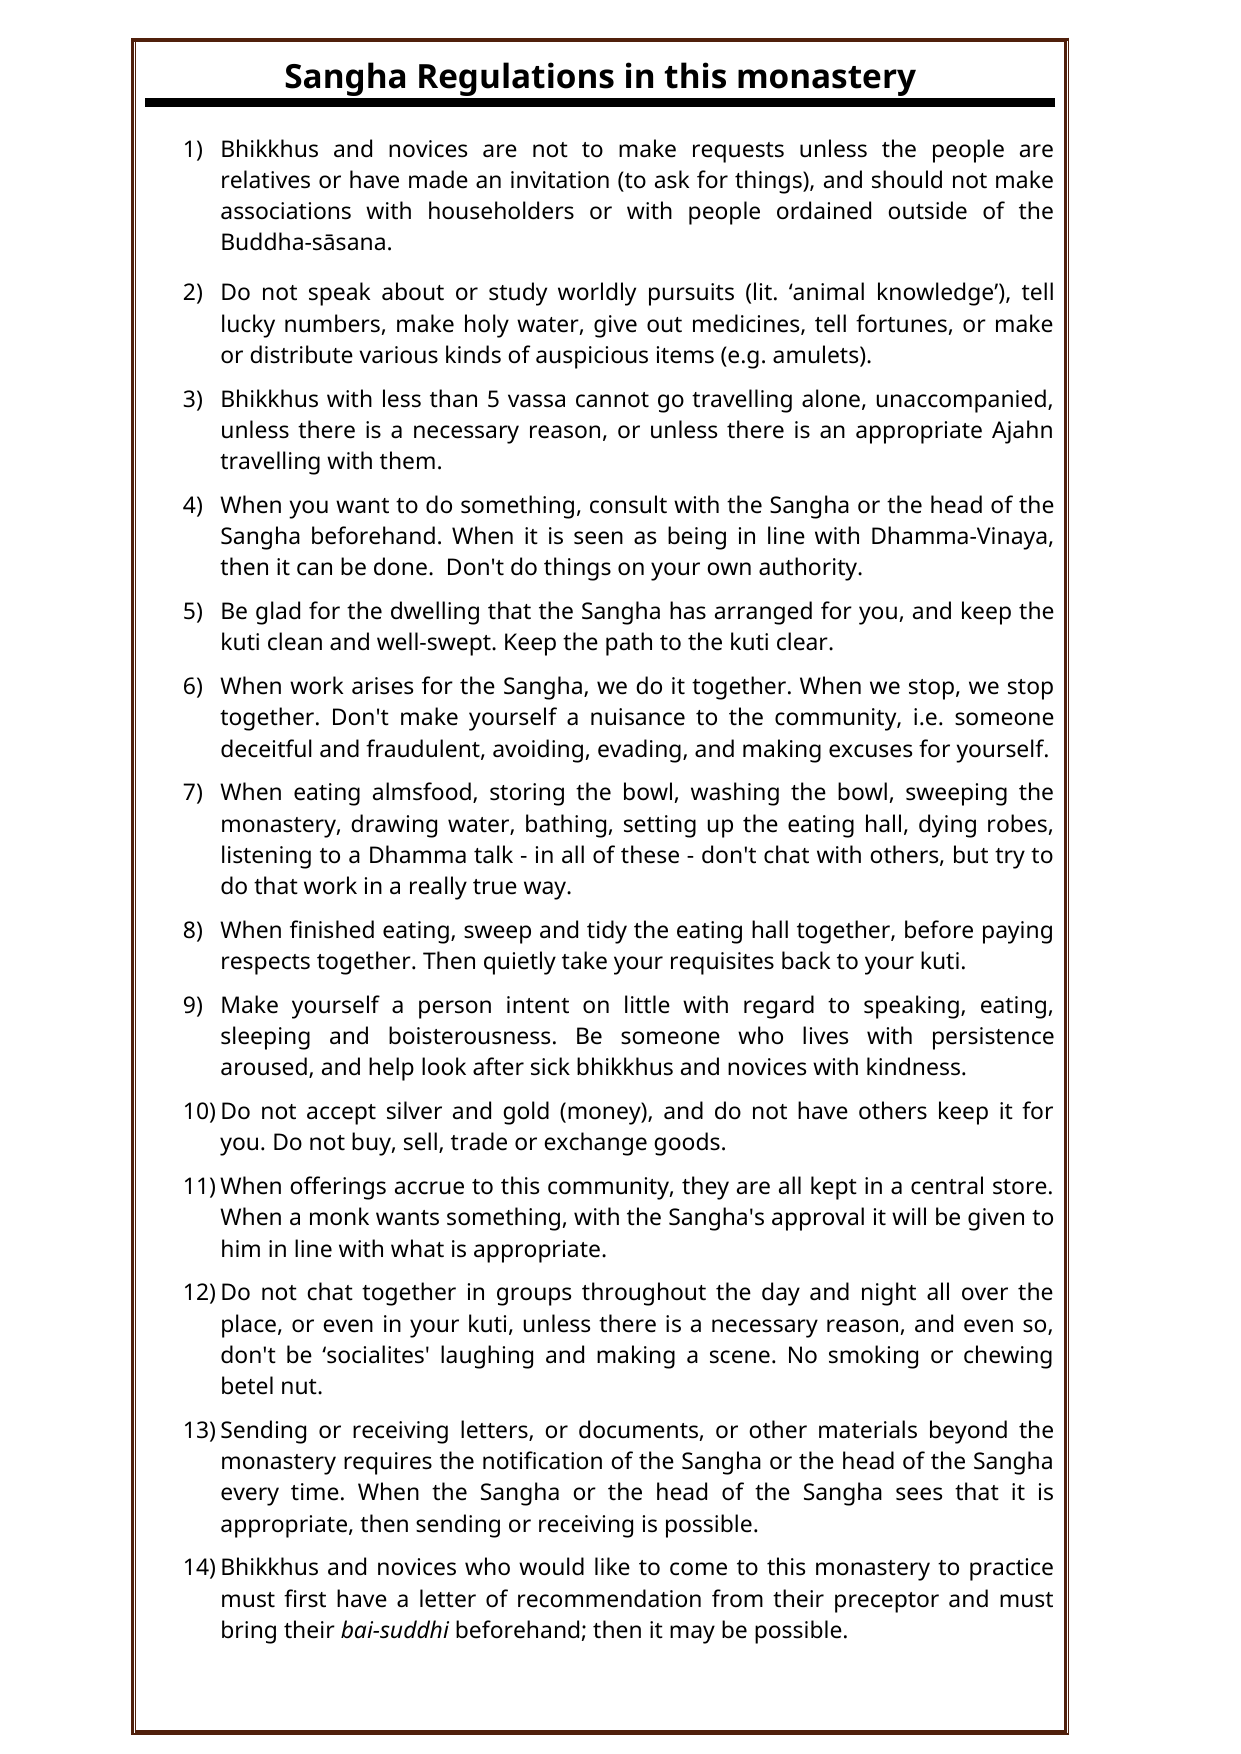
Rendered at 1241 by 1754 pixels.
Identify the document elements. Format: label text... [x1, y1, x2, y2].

subtitle Be glad for the dwelling that the Sangha has arranged for you, and keep the kuti clean and well-swept. Keep the path to the kuti clear. [183, 595, 1055, 657]
subtitle Sending or receiving letters, or documents, or other materials beyond the monastery requires the notification of the Sangha or the head of the Sangha every time. When the Sangha or the head of the Sangha sees that it is appropriate, then sending or receiving is possible. [183, 1414, 1055, 1539]
subtitle Make yourself a person intent on little with regard to speaking, eating, sleeping and boisterousness. Be someone who lives with persistence aroused, and help look after sick bhikkhus and novices with kindness. [183, 989, 1055, 1082]
subtitle Do not chat together in groups throughout the day and night all over the place, or even in your kuti, unless there is a necessary reason, and even so, don't be ‘socialites' laughing and making a scene. No smoking or chewing betel nut. [183, 1276, 1055, 1401]
subtitle When finished eating, sweep and tidy the eating hall together, before paying respects together. Then quietly take your requisites back to your kuti. [183, 914, 1055, 976]
subtitle When eating almsfood, storing the bowl, washing the bowl, sweeping the monastery, drawing water, bathing, setting up the eating hall, dying robes, listening to a Dhamma talk - in all of these - don't chat with others, but try to do that work in a really true way. [183, 776, 1055, 901]
subtitle When work arises for the Sangha, we do it together. When we stop, we stop together. Don't make yourself a nuisance to the community, i.e. someone deceitful and fraudulent, avoiding, evading, and making excuses for yourself. [183, 670, 1055, 764]
subtitle Bhikkhus and novices who would like to come to this monastery to practice must first have a letter of recommendation from their preceptor and must bring their bai-suddhi beforehand; then it may be possible. [183, 1551, 1055, 1645]
subtitle When you want to do something, consult with the Sangha or the head of the Sangha beforehand. When it is seen as being in line with Dhamma-Vinaya, then it can be done. Don't do things on your own authority. [183, 489, 1055, 582]
subtitle Do not accept silver and gold (money), and do not have others keep it for you. Do not buy, sell, trade or exchange goods. [183, 1095, 1055, 1157]
subtitle When offerings accrue to this community, they are all kept in a central store. When a monk wants something, with the Sangha's approval it will be given to him in line with what is appropriate. [183, 1170, 1055, 1264]
subtitle Do not speak about or study worldly pursuits (lit. ‘animal knowledge’), tell lucky numbers, make holy water, give out medicines, tell fortunes, or make or distribute various kinds of auspicious items (e.g. amulets). [183, 276, 1055, 370]
subtitle Sangha Regulations in this monastery [145, 51, 1055, 98]
subtitle Bhikkhus and novices are not to make requests unless the people are relatives or have made an invitation (to ask for things), and should not make associations with householders or with people ordained outside of the Buddha-sāsana. [183, 132, 1055, 257]
subtitle Bhikkhus with less than 5 vassa cannot go travelling alone, unaccompanied, unless there is a necessary reason, or unless there is an appropriate Ajahn travelling with them. [183, 382, 1055, 476]
